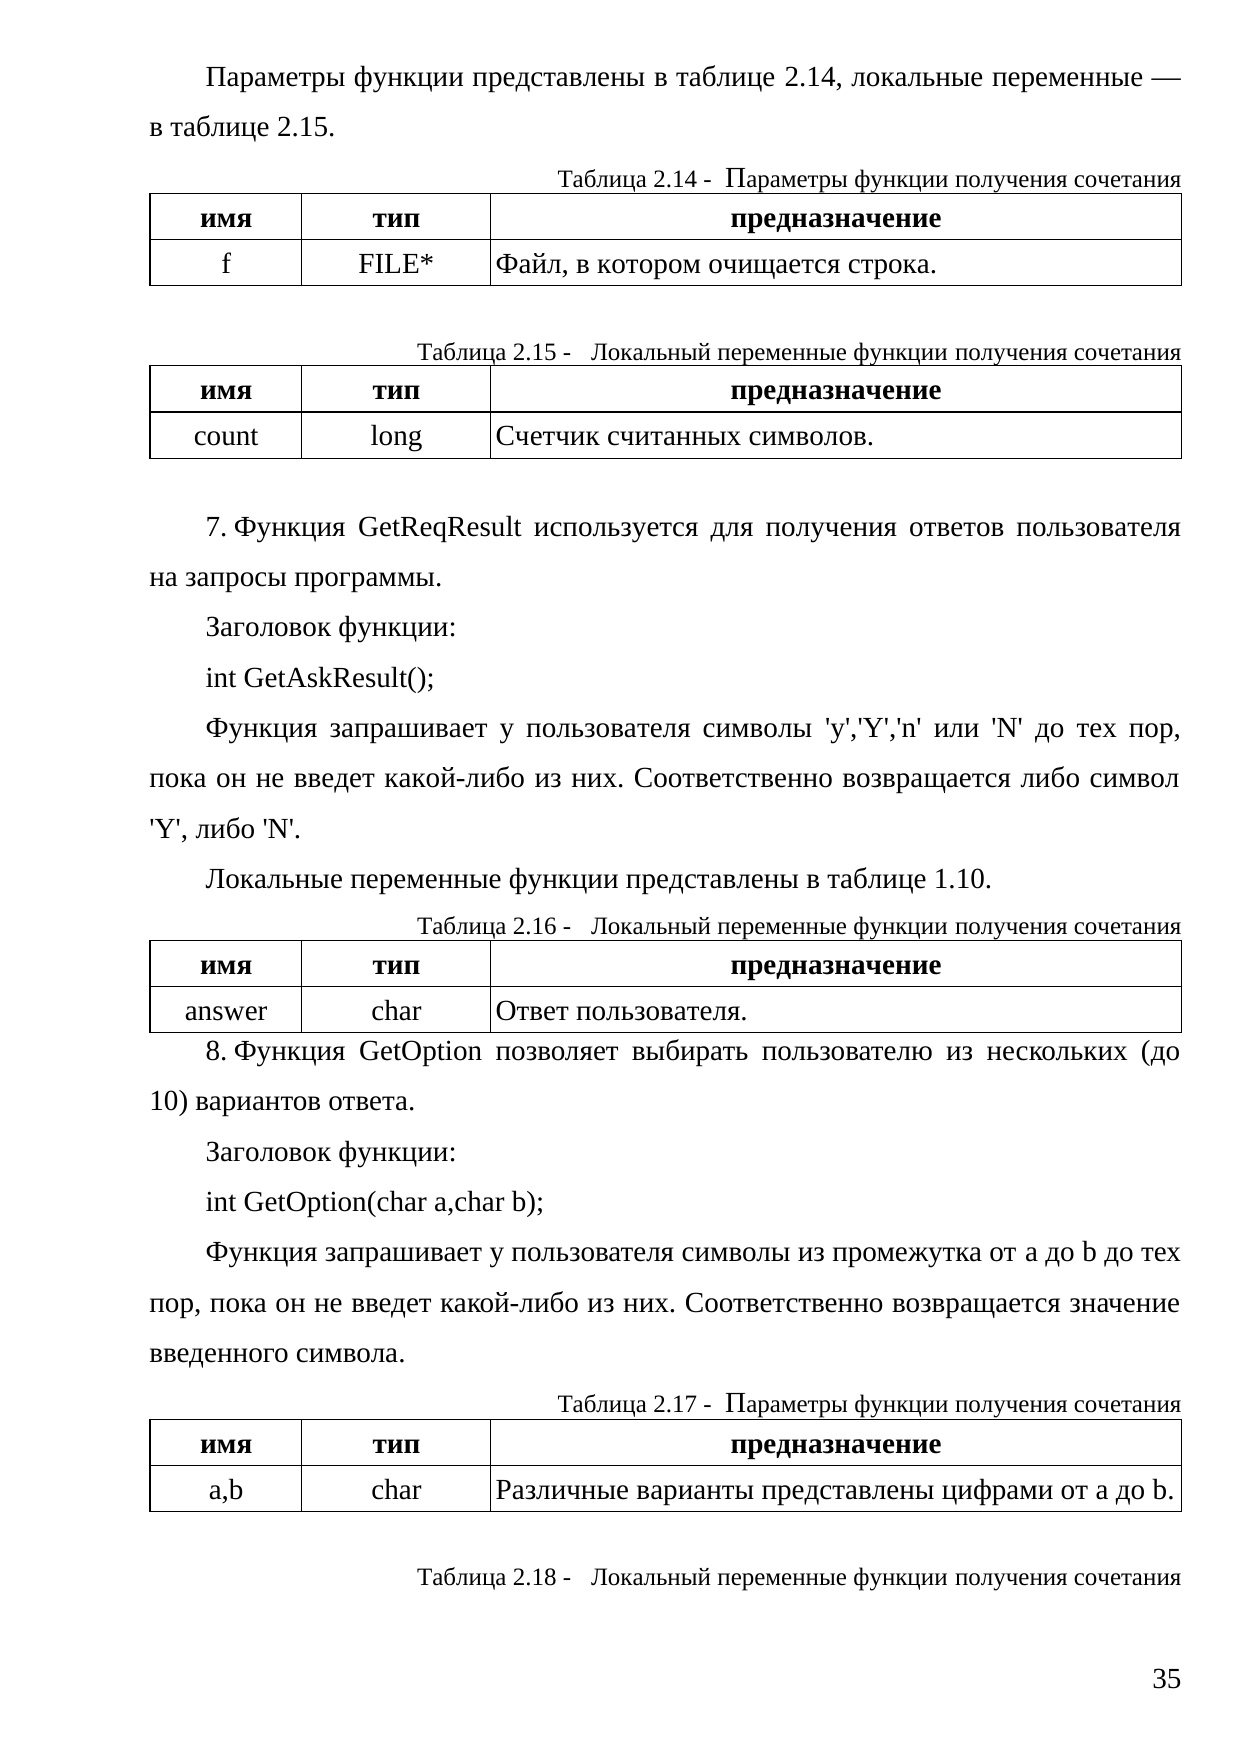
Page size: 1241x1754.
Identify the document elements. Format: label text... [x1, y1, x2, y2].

table_header предназначение [491, 1420, 1181, 1465]
table_header предназначение [491, 194, 1181, 239]
table_header тип [302, 194, 490, 239]
list Функция GetOption позволяет выбирать пользователю из нескольких (до 10) вариантов ответа. [149, 1033, 1181, 1117]
table_header тип [302, 941, 490, 986]
text Заголовок функции: [148, 1134, 1181, 1167]
table_header имя [151, 941, 301, 986]
text int GetAskResult(); [149, 660, 1181, 693]
table_cell char [302, 987, 490, 1032]
table_header имя [151, 194, 301, 239]
table_header имя [151, 1420, 301, 1465]
text Таблица 2.17 - Параметры функции получения сочетания [148, 1385, 1181, 1419]
text int GetOption(char a,char b); [149, 1184, 1181, 1218]
table_cell Файл, в котором очищается строка. [491, 240, 1181, 285]
table_cell answer [151, 987, 301, 1032]
table_cell f [151, 240, 301, 285]
table_cell char [302, 1466, 490, 1511]
table_header предназначение [491, 941, 1181, 986]
text Таблица 2.15 - Локальный переменные функции получения сочетания [148, 337, 1181, 365]
table_cell Ответ пользователя. [491, 987, 1181, 1032]
table_cell a,b [151, 1466, 301, 1511]
table_header тип [302, 1420, 490, 1465]
list Функция GetReqResult используется для получения ответов пользователя на запросы программы. [149, 509, 1181, 593]
table_cell count [151, 413, 301, 457]
table_cell FILE* [302, 240, 490, 285]
table_header тип [302, 366, 490, 411]
text Таблица 2.16 - Локальный переменные функции получения сочетания [148, 911, 1181, 940]
table_cell Различные варианты представлены цифрами от a до b. [491, 1466, 1181, 1511]
table_header имя [151, 366, 301, 411]
text Таблица 2.14 - Параметры функции получения сочетания [148, 160, 1181, 193]
text Заголовок функции: [148, 609, 1181, 643]
table_cell Счетчик считанных символов. [491, 413, 1181, 457]
table_cell long [302, 413, 490, 457]
table_header предназначение [491, 366, 1181, 411]
text Таблица 2.18 - Локальный переменные функции получения сочетания [148, 1562, 1181, 1591]
text Параметры функции представлены в таблице 2.14, локальные переменные — в таблице 2.15. [149, 59, 1181, 143]
text Локальные переменные функции представлены в таблице 1.10. [149, 861, 1181, 894]
text Функция запрашивает у пользователя символы 'y','Y','n' или 'N' до тех пор, пока он не введет какой-либо из них. Соответственно возвращается либо символ 'Y', либо 'N'. [149, 710, 1181, 844]
text Функция запрашивает у пользователя символы из промежутка от a до b до тех пор, пока он не введет какой-либо из них. Соответственно возвращается значение введенного символа. [149, 1234, 1181, 1369]
